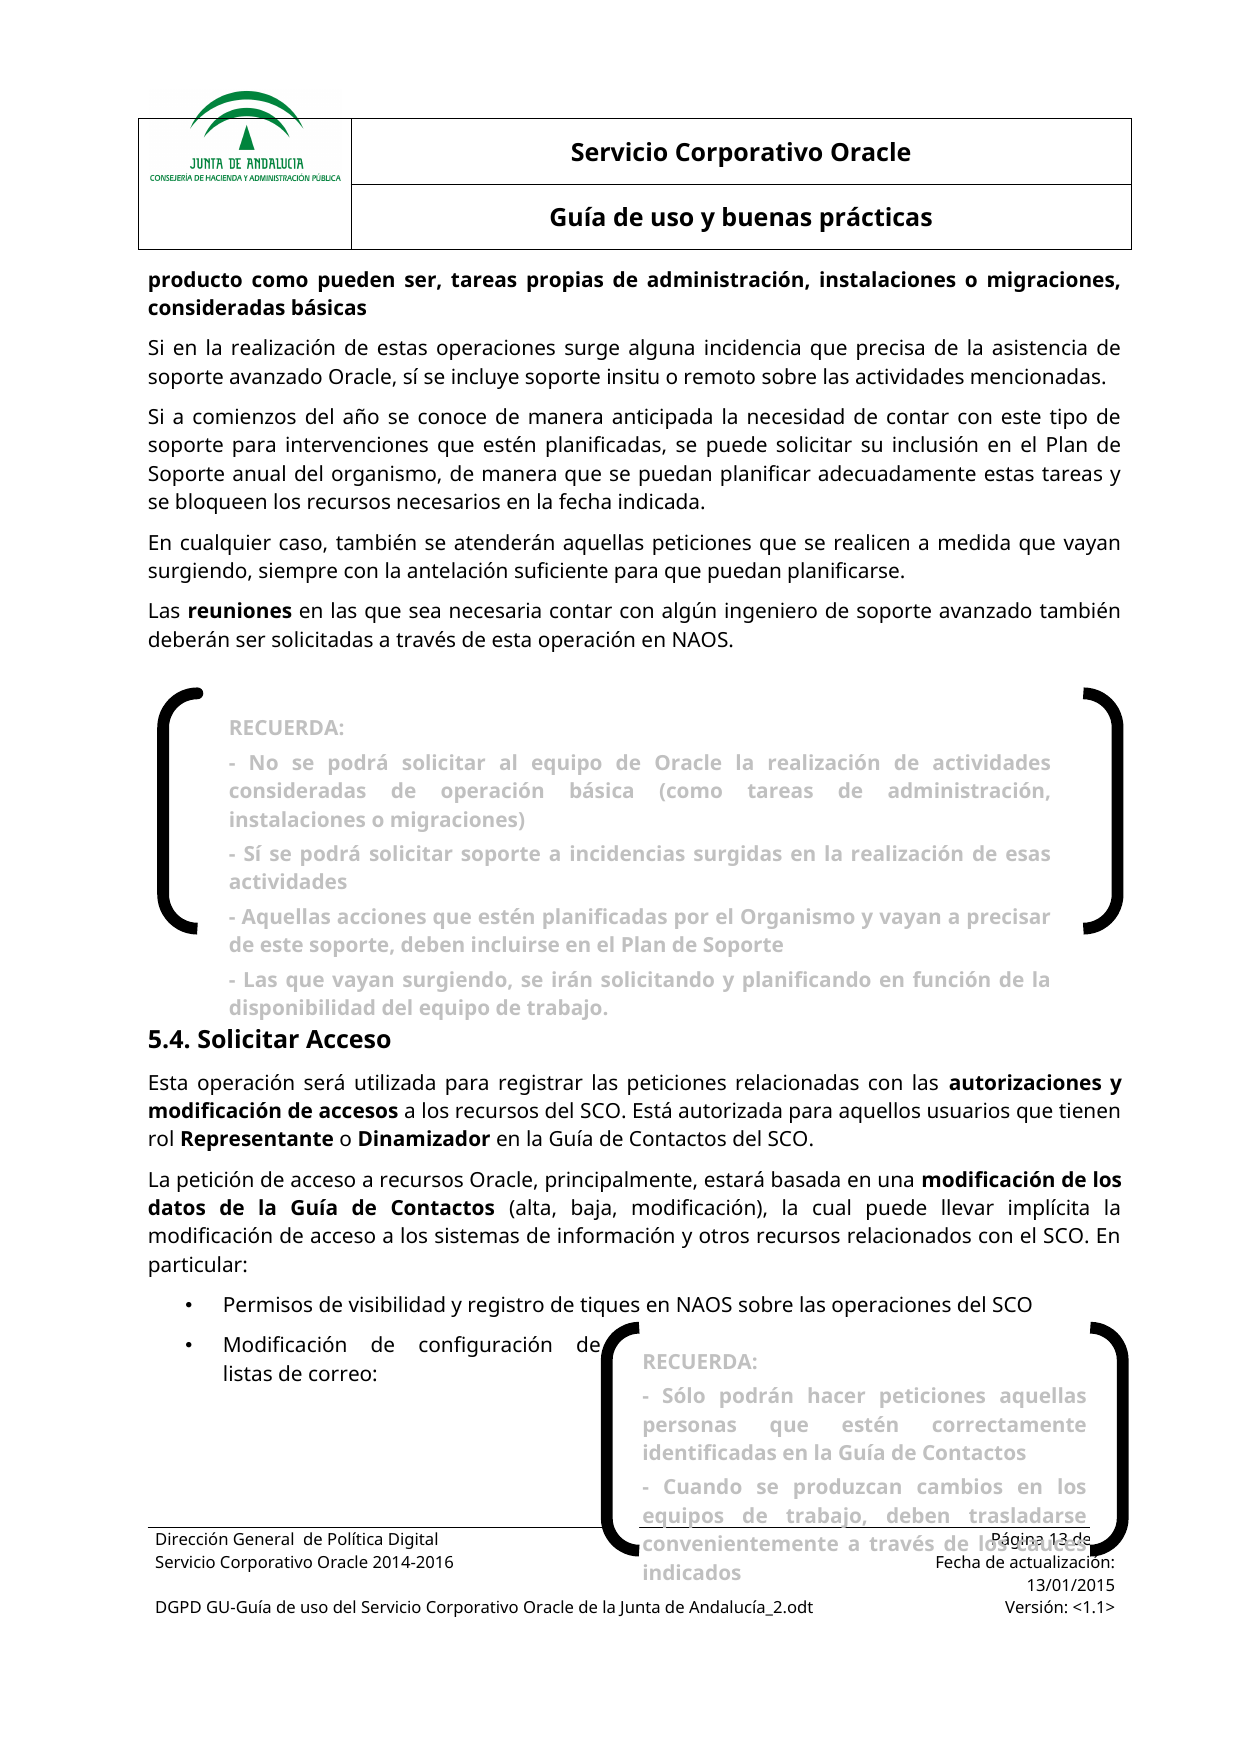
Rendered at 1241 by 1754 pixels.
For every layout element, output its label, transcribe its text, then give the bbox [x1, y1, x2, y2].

picture [613, 1334, 640, 1544]
picture [170, 700, 198, 922]
picture [1090, 1334, 1116, 1544]
text producto como pueden ser, tareas propias de administración, instalaciones o migraciones, consideradas básicas [148, 265, 1122, 322]
list Permisos de visibilidad y registro de tiques en NAOS sobre las operaciones del SCO [185, 1290, 1122, 1319]
list Modificación de configuración de listas de correo: [640, 1330, 1090, 1387]
picture [149, 89, 342, 118]
text Si a comienzos del año se conoce de manera anticipada la necesidad de contar con este tipo de soporte para intervenciones que estén planificadas, se puede solicitar su inclusión en el Plan de Soporte anual del organismo, de manera que se puedan planificar adecuadamente estas tareas y se bloqueen los recursos necesarios en la fecha indicada. [148, 402, 1122, 516]
text Las reuniones en las que sea necesaria contar con algún ingeniero de soporte avanzado también deberán ser solicitadas a través de esta operación en NAOS. [148, 596, 1122, 653]
subtitle Solicitar Acceso [148, 986, 1122, 1056]
text En cualquier caso, también se atenderán aquellas peticiones que se realicen a medida que vayan surgiendo, siempre con la antelación suficiente para que puedan planificarse. [148, 528, 1122, 584]
picture [149, 119, 342, 182]
list Modificación de configuración de listas de correo: [185, 1330, 614, 1387]
text Esta operación será utilizada para registrar las peticiones relacionadas con las autorizaciones y modificación de accesos a los recursos del SCO. Está autorizada para aquellos usuarios que tienen rol Representante o Dinamizador en la Guía de Contactos del SCO. [148, 1068, 1122, 1153]
text La petición de acceso a recursos Oracle, principalmente, estará basada en una modificación de los datos de la Guía de Contactos (alta, baja, modificación), la cual puede llevar implícita la modificación de acceso a los sistemas de información y otros recursos relacionados con el SCO. En particular: [148, 1165, 1122, 1278]
text Si en la realización de estas operaciones surge alguna incidencia que precisa de la asistencia de soporte avanzado Oracle, sí se incluye soporte insitu o remoto sobre las actividades mencionadas. [148, 333, 1122, 390]
picture [1083, 700, 1111, 922]
